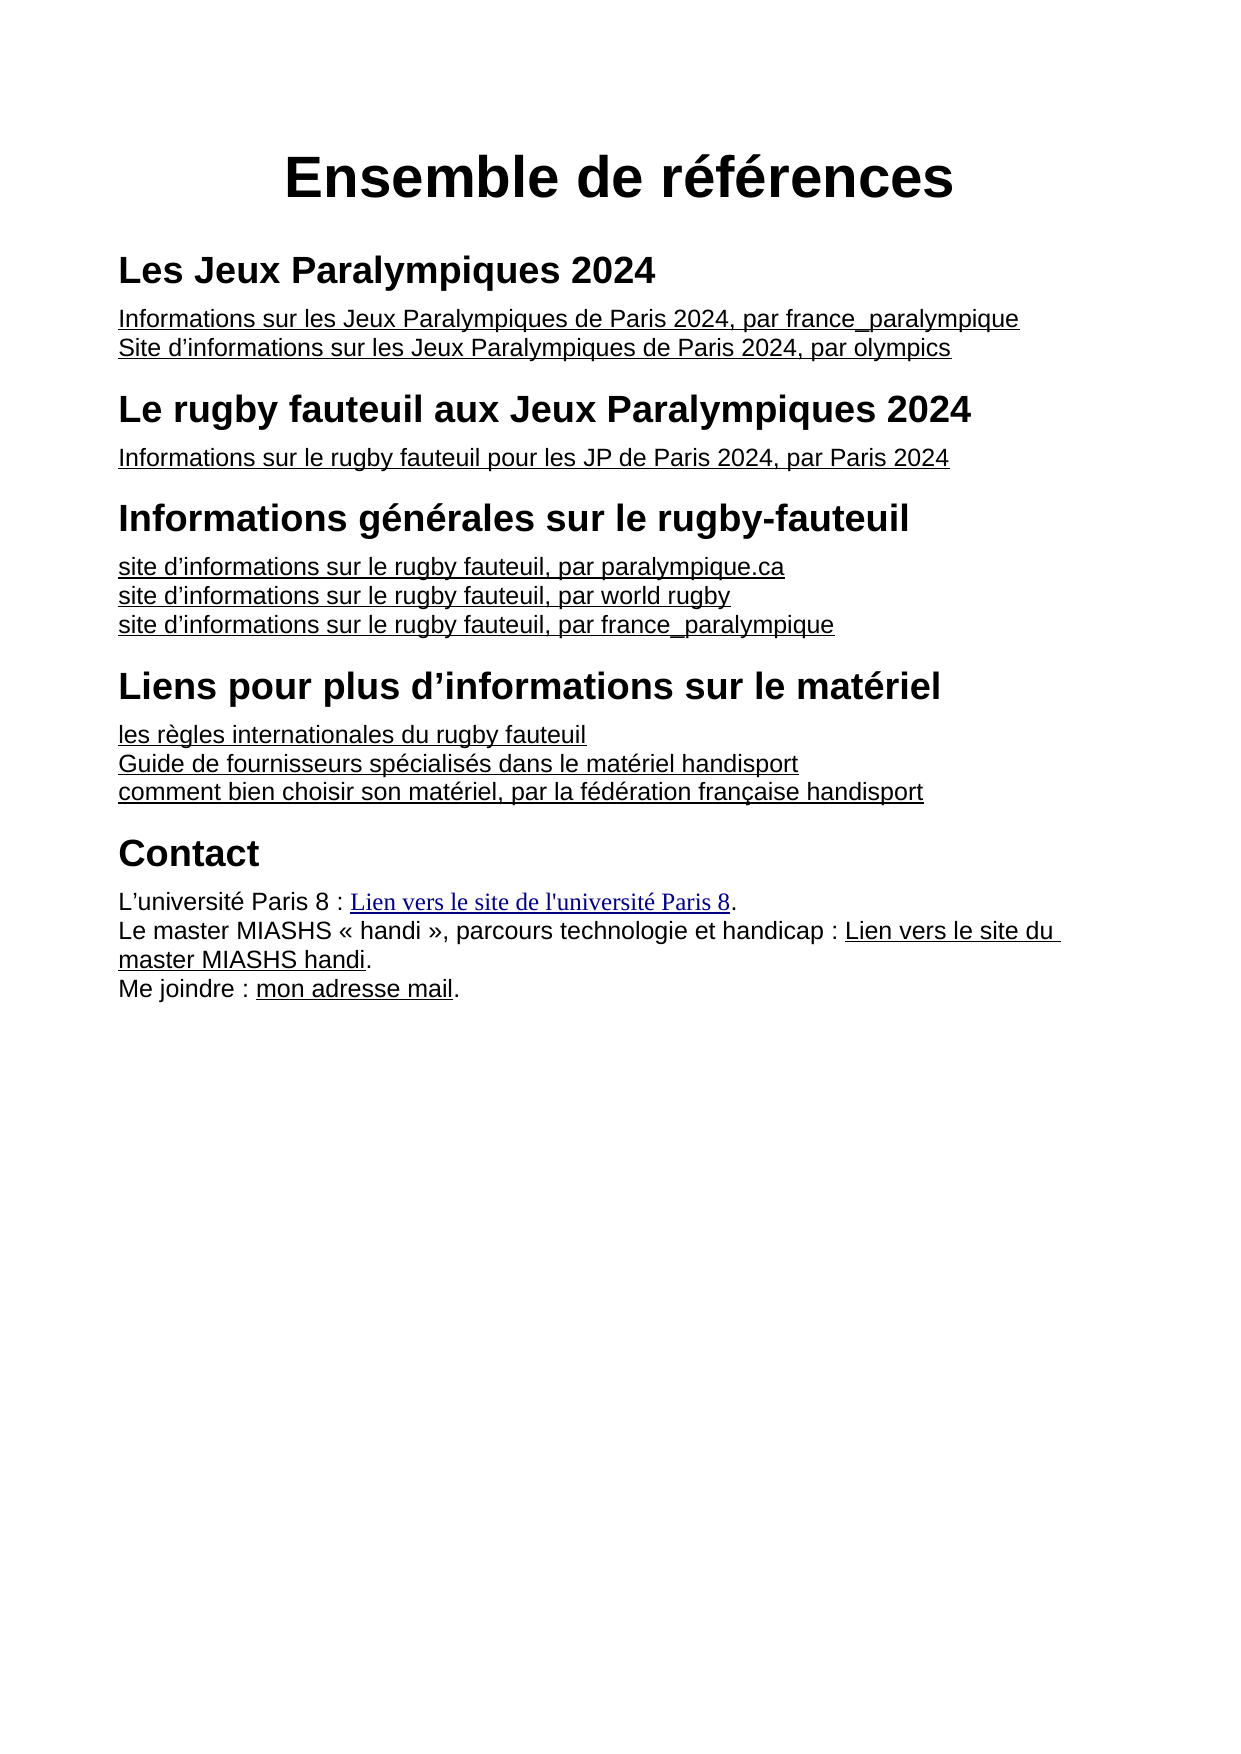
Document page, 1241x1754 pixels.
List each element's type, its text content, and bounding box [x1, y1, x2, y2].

text Me joindre : mon adresse mail. [118, 973, 1122, 1002]
text Informations sur le rugby fauteuil pour les JP de Paris 2024, par Paris 2024 [118, 442, 1122, 471]
text Guide de fournisseurs spécialisés dans le matériel handisport [118, 748, 1122, 777]
text site d’informations sur le rugby fauteuil, par france_paralympique [118, 610, 1122, 639]
text L’université Paris 8 : Lien vers le site de l'université Paris 8. [118, 887, 1122, 916]
text les règles internationales du rugby fauteuil [118, 720, 1122, 748]
text comment bien choisir son matériel, par la fédération française handisport [118, 777, 1122, 806]
title Ensemble de références [118, 143, 1122, 210]
text Site d’informations sur les Jeux Paralympiques de Paris 2024, par olympics [118, 333, 1122, 361]
subtitle Liens pour plus d’informations sur le matériel [118, 664, 1122, 707]
subtitle Informations générales sur le rugby-fauteuil [118, 496, 1122, 540]
text Informations sur les Jeux Paralympiques de Paris 2024, par france_paralympique [118, 304, 1122, 333]
subtitle Contact [118, 831, 1122, 875]
text site d’informations sur le rugby fauteuil, par paralympique.ca [118, 552, 1122, 581]
text site d’informations sur le rugby fauteuil, par world rugby [118, 581, 1122, 610]
subtitle Le rugby fauteuil aux Jeux Paralympiques 2024 [118, 386, 1122, 430]
subtitle Les Jeux Paralympiques 2024 [118, 248, 1122, 291]
text Le master MIASHS « handi », parcours technologie et handicap : Lien vers le site du master MIASHS handi. [118, 916, 1122, 973]
